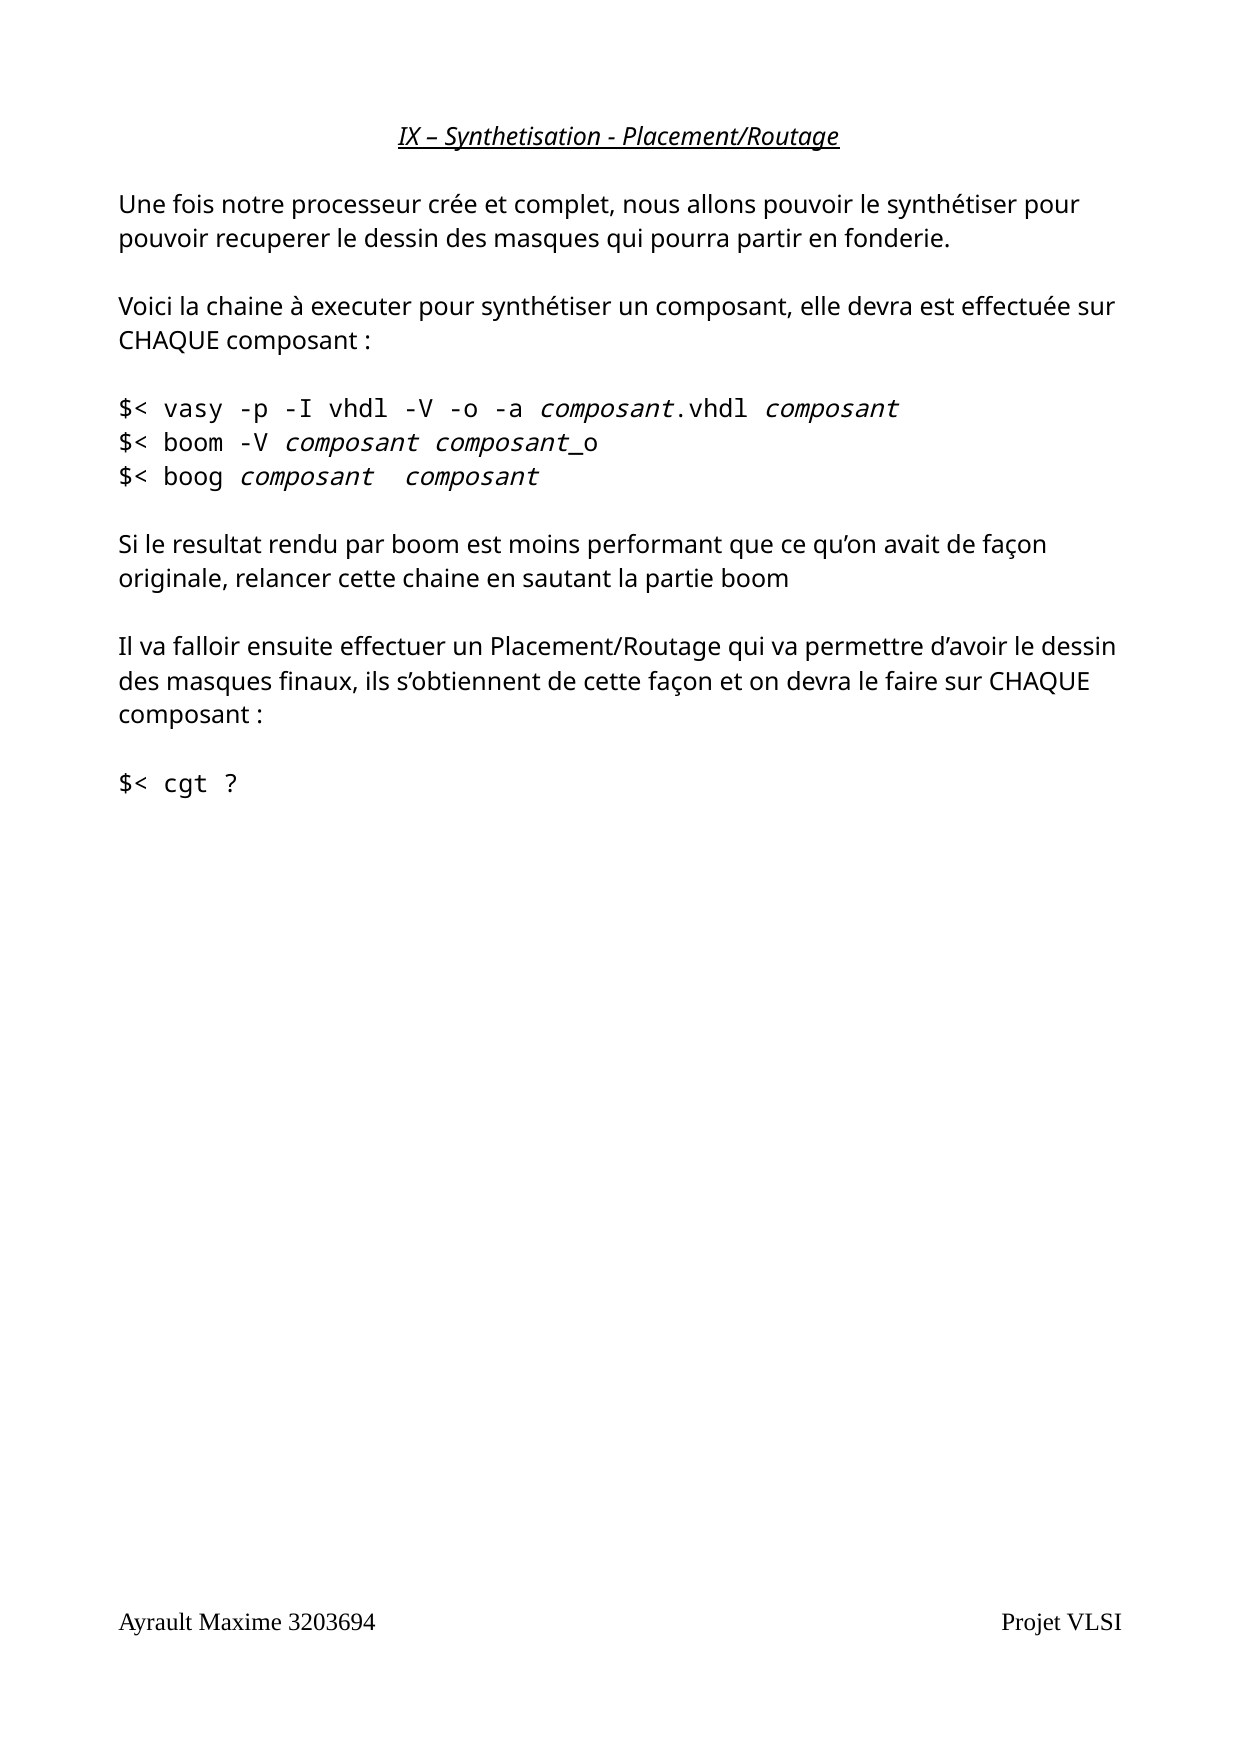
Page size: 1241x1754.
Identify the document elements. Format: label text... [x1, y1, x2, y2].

text $< vasy -p -I vhdl -V -o -a composant.vhdl composant [118, 391, 1122, 425]
text $< boom -V composant composant_o [118, 425, 1122, 459]
text Une fois notre processeur crée et complet, nous allons pouvoir le synthétiser pour pouvoir recuperer le dessin des masques qui pourra partir en fonderie. [118, 186, 1122, 254]
text IX – Synthetisation - Placement/Routage [118, 118, 1122, 152]
text Si le resultat rendu par boom est moins performant que ce qu’on avait de façon originale, relancer cette chaine en sautant la partie boom [118, 527, 1122, 595]
text Voici la chaine à executer pour synthétiser un composant, elle devra est effectuée sur CHAQUE composant : [118, 288, 1122, 357]
text Il va falloir ensuite effectuer un Placement/Routage qui va permettre d’avoir le dessin des masques finaux, ils s’obtiennent de cette façon et on devra le faire sur CHAQUE composant : [118, 629, 1122, 731]
text $< cgt ? [118, 765, 1122, 799]
text $< boog composant composant [118, 459, 1122, 493]
